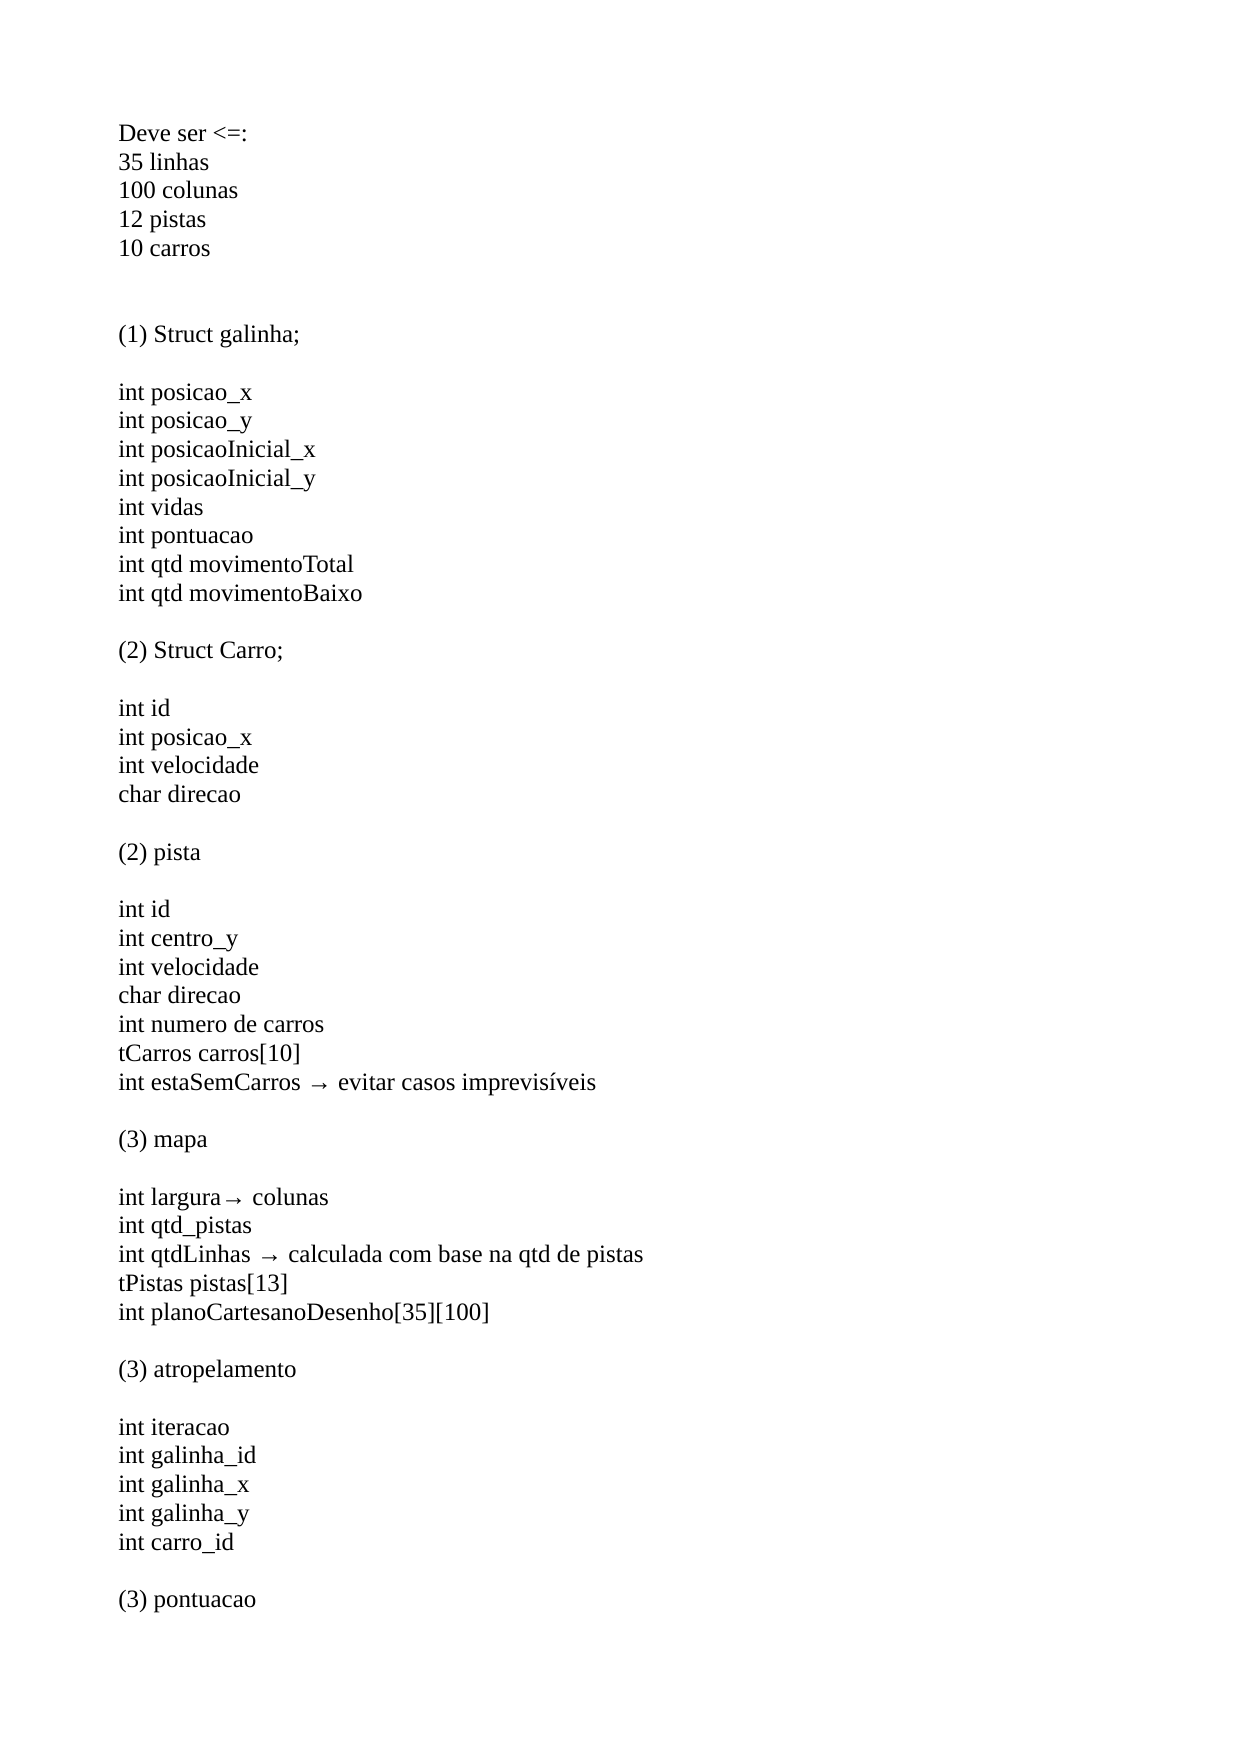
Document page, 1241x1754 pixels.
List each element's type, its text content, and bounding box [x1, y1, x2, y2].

text int numero de carros [118, 1009, 1122, 1038]
text Deve ser <=: [118, 118, 1122, 147]
text int velocidade [118, 952, 1122, 981]
text int centro_y [118, 923, 1122, 952]
text 10 carros [118, 233, 1122, 262]
text char direcao [118, 779, 1122, 808]
text int posicaoInicial_y [118, 463, 1122, 492]
text (1) Struct galinha; [118, 319, 1122, 348]
text 100 colunas [118, 176, 1122, 204]
text char direcao [118, 981, 1122, 1009]
text int posicao_y [118, 406, 1122, 434]
text 12 pistas [118, 204, 1122, 233]
text (3) atropelamento [118, 1354, 1122, 1383]
text int vidas [118, 492, 1122, 521]
text int posicao_x [118, 377, 1122, 406]
text int estaSemCarros → evitar casos imprevisíveis [118, 1067, 1122, 1096]
text int pontuacao [118, 521, 1122, 549]
text int galinha_y [118, 1498, 1122, 1527]
text int posicaoInicial_x [118, 434, 1122, 463]
text int carro_id [118, 1527, 1122, 1556]
text int qtd_pistas [118, 1211, 1122, 1239]
text int id [118, 894, 1122, 923]
text int posicao_x [118, 722, 1122, 751]
text (2) Struct Carro; [118, 636, 1122, 664]
text int iteracao [118, 1412, 1122, 1441]
text int velocidade [118, 751, 1122, 779]
text (2) pista [118, 837, 1122, 866]
text int galinha_x [118, 1469, 1122, 1498]
text int planoCartesanoDesenho[35][100] [118, 1297, 1122, 1326]
text int id [118, 693, 1122, 722]
text int qtd movimentoTotal [118, 549, 1122, 578]
text tCarros carros[10] [118, 1038, 1122, 1067]
text int qtd movimentoBaixo [118, 578, 1122, 607]
text (3) pontuacao [118, 1584, 1122, 1613]
text int qtdLinhas → calculada com base na qtd de pistas [118, 1239, 1122, 1268]
text int largura→ colunas [118, 1182, 1122, 1211]
text int galinha_id [118, 1441, 1122, 1469]
text 35 linhas [118, 147, 1122, 176]
text tPistas pistas[13] [118, 1268, 1122, 1297]
text (3) mapa [118, 1124, 1122, 1153]
